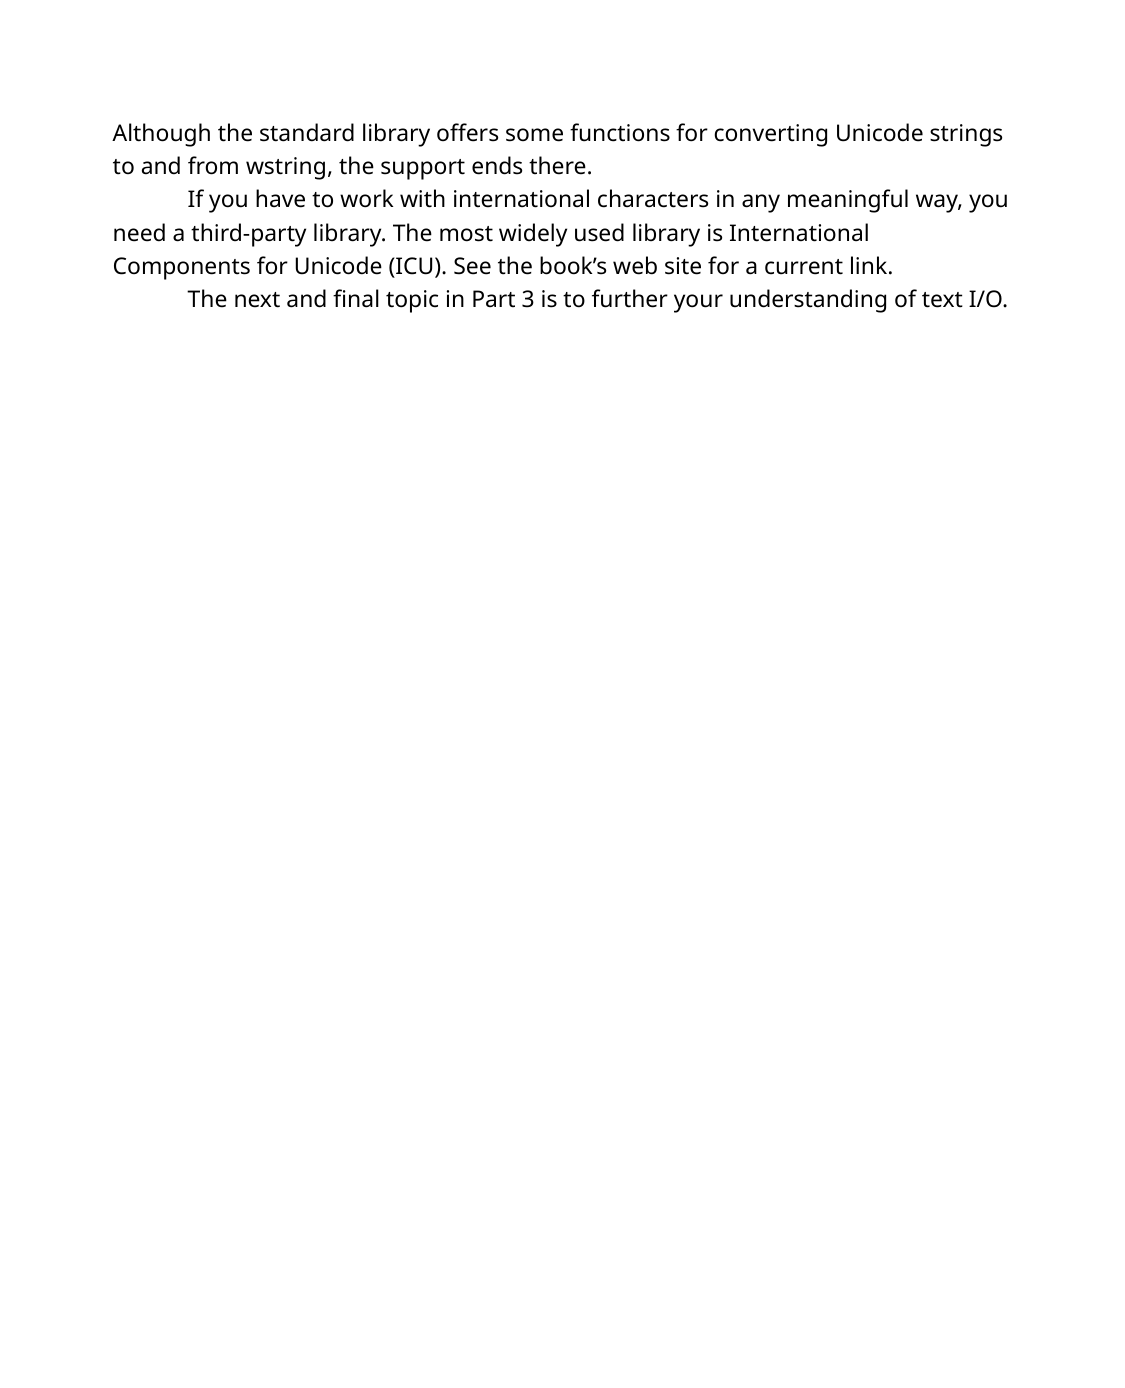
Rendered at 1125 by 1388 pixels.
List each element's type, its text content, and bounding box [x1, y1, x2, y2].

text The next and final topic in Part 3 is to further your understanding of text I/O. [112, 281, 1012, 315]
text If you have to work with international characters in any meaningful way, you need a third-party library. The most widely used library is International Components for Unicode (ICU). See the book’s web site for a current link. [112, 181, 1012, 281]
text Although the standard library offers some functions for converting Unicode strings to and from wstring, the support ends there. [112, 115, 1012, 181]
